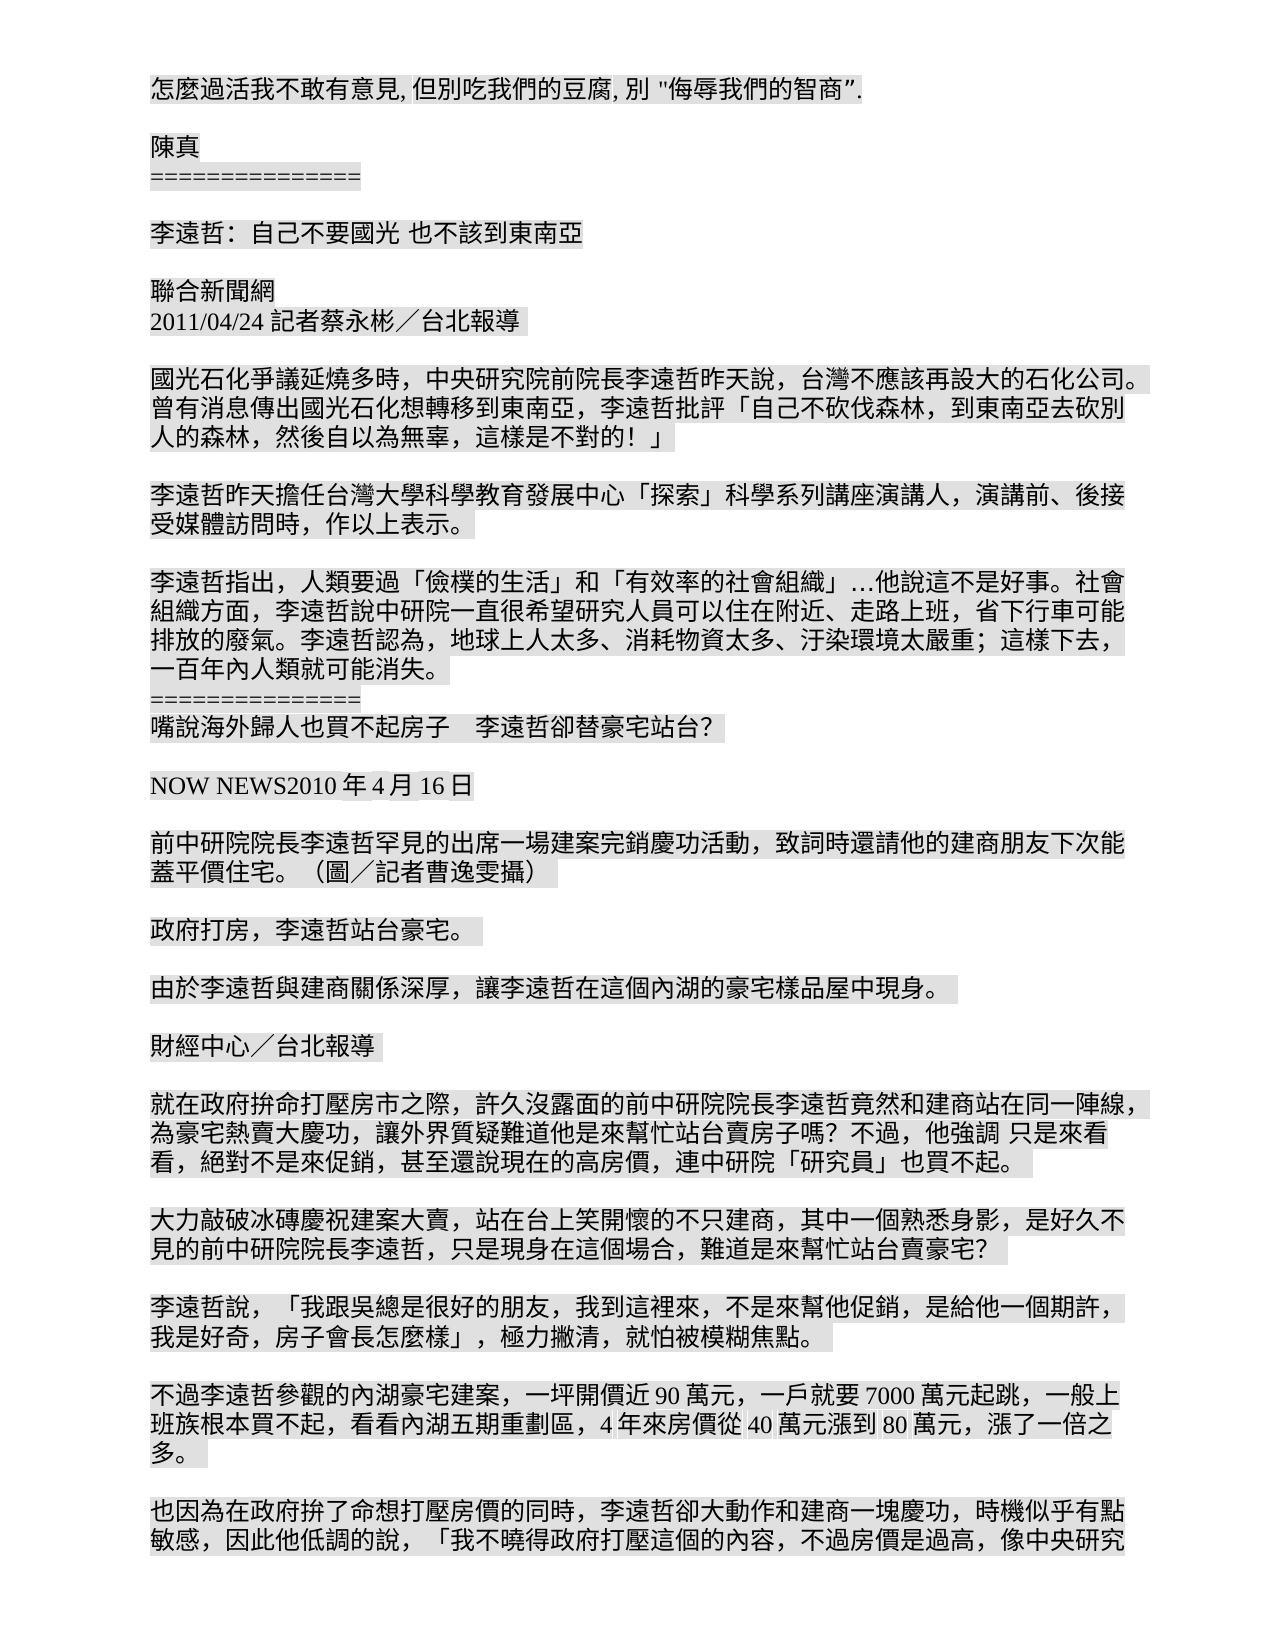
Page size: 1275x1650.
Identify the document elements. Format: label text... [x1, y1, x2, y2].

text 大約二十年前,在阿扁已成政治明星兼民主救星時,我不斷寫文章罵阿扁是 "天字第一號大壞蛋",引起很大的反彈或疑惑,特別是在他第一次當選總統時,更是老虎屁股摸不得,連寫文章對他稍有不敬少寫了個 "先生" 或少喊了一句 "總統" 都能引來蠢血沸騰的綠營支持的各種攻擊. 李遠哲也一樣,記得就在2000年選總統時,過去一直叫中研院的人不應涉入政治的李遠哲,自己卻變成阿扁的什麼國政顧問團,更在投票前夕辭職力挺. 記得當時我的信箱竟然瞬間塞爆了一堆所謂 "感動" 的轉寄信. 我只不過回了幾句,表示小弟一點都沒被感動,反倒是有點感冒,馬上招來各種辱罵攻擊與騷擾. 詐騙集團很多,但我們其實不能怪騙子,而只能怪自己太好騙. 前陣子在一片忙亂中,接到自稱並來電顯示是燦坤的電話,說要我更正一筆錯誤額外支出,接著銀行也來電顯示,說挽救方法是要我去提款機輸入什麼密碼以便驗證什麼碗糕. 我有聽沒有懂,但因為太忙於是就說 "隨便啦,你們要我做什麼我就照做." 後來才知是詐騙集團. 最近逮到嫌犯之一,法院來公文告知, 公文還附上被害人一覽表,一共六個,董事長也榮登金榜,被騙金額三萬.學姐說,這六傻既然傻蛋程度相近,不妨組成一個聯誼會. 我其實一點都不怪騙子,只怪自己涉世未深太好騙. 我想政治或各行各界也一樣,一堆騙子就明明白白在那兒活動,只是看你有沒有能力辨識而已. 李遠哲今天告誡世人說,我們要過 "儉僕的生活","否則人類在一百年內就會滅亡",他還鼓勵大家應該連車子也免了,就住在公司附近,每日走路上下班. 我覺得倒不如鼓勵大家搬到辦公室住好了,連房租也省了. 但我很納悶,就如媒體報導,當政府努力打壓房價之際,李遠哲卻毫不避嫌地替億萬豪宅站台,甚至他自己住的就是億萬豪宅! 這時候,他怎麼就忘記他自己所宣稱的以儉樸救人類救地球的大道理了? 他怎麼不跟董事長看齊呢? 我辛苦大半輩子,終於脫離租房子的無殼蝸牛命運,終於在一年前,以九成房貸買了房子,總價只有李遠哲豪宅的十分之一,空間非常小,小到我的書房連迴旋的空間也沒有,書也根本擺不下;同時還租了一間月租八百元的宿舍,方便學姐就近上下課過夜使用. 至少在儉樸這一點上,我想我肯定是要比李遠哲儉樸一百倍一千倍的,但我倒是從不認為自己儉樸. 而那些在我看來生活豪奢無度的正人君子們,卻老是喜歡對大家講什麼儉樸.你還相信嗎? 我不反對儉樸,但豪奢之人實在沒有資格講那些漂亮話.套句電影 “教父” 的話, 你要怎麼過活我不敢有意見, 但別吃我們的豆腐, 別 "侮辱我們的智商”. 陳真 =============== 李遠哲：自己不要國光 也不該到東南亞 聯合新聞網 2011/04/24 記者蔡永彬／台北報導 國光石化爭議延燒多時，中央研究院前院長李遠哲昨天說，台灣不應該再設大的石化公司。曾有消息傳出國光石化想轉移到東南亞，李遠哲批評「自己不砍伐森林，到東南亞去砍別人的森林，然後自以為無辜，這樣是不對的！」 李遠哲昨天擔任台灣大學科學教育發展中心「探索」科學系列講座演講人，演講前、後接受媒體訪問時，作以上表示。 李遠哲指出，人類要過「儉樸的生活」和「有效率的社會組織」…他說這不是好事。社會組織方面，李遠哲說中研院一直很希望研究人員可以住在附近、走路上班，省下行車可能排放的廢氣。李遠哲認為，地球上人太多、消耗物資太多、汙染環境太嚴重；這樣下去，一百年內人類就可能消失。 =============== 嘴說海外歸人也買不起房子 李遠哲卻替豪宅站台？ NOW NEWS2010年4月16日 前中研院院長李遠哲罕見的出席一場建案完銷慶功活動，致詞時還請他的建商朋友下次能蓋平價住宅。（圖／記者曹逸雯攝） 政府打房，李遠哲站台豪宅。 由於李遠哲與建商關係深厚，讓李遠哲在這個內湖的豪宅樣品屋中現身。 財經中心／台北報導 就在政府拚命打壓房市之際，許久沒露面的前中研院院長李遠哲竟然和建商站在同一陣線，為豪宅熱賣大慶功，讓外界質疑難道他是來幫忙站台賣房子嗎？不過，他強調 只是來看看，絕對不是來促銷，甚至還說現在的高房價，連中研院「研究員」也買不起。 大力敲破冰磚慶祝建案大賣，站在台上笑開懷的不只建商，其中一個熟悉身影，是好久不見的前中研院院長李遠哲，只是現身在這個場合，難道是來幫忙站台賣豪宅？ 李遠哲說，「我跟吳總是很好的朋友，我到這裡來，不是來幫他促銷，是給他一個期許，我是好奇，房子會長怎麼樣」，極力撇清，就怕被模糊焦點。 不過李遠哲參觀的內湖豪宅建案，一坪開價近90萬元，一戶就要7000萬元起跳，一般上班族根本買不起，看看內湖五期重劃區，4年來房價從40萬元漲到80萬元，漲了一倍之多。 也因為在政府拚了命想打壓房價的同時，李遠哲卻大動作和建商一塊慶功，時機似乎有點敏感，因此他低調的說，「我不曉得政府打壓這個的內容，不過房價是過高，像中央研究院的歸國學人回來這裡，也住不起房子」。 即使開口嫌房貴，但李遠哲住的也是價值7000萬元的大直豪宅，這幾年下來也漲了不少，現在和建商站在同一陣線，也難免引發外界聯想。（新聞來源：東森新聞記者黃宇潔、潘凱峰） ============= 張忠謀、李遠哲超凡水岸豪宅 時報周刊 / 報導/吳恕 攝影/周茂麟 \\ May 22, 2009 因為不景氣，韜光養晦了好長一段時間的台北「新名人巷」——大直明水路，最近又再度亮起來了！台積電董事長張忠謀與夫人張淑芬，今年四月搬進以兩億元天價購買的「帝景水花園」豪邸。中央研究院院長李遠哲回國定居至今，一直沒有在台北購屋置產，最近也不約而同地，在明水路上的「輕井澤」訂購一戶一百一十五坪的水岸豪宅。 大直明水路水岸豪宅背山面河，360度的開闊視野，吸引政商名流進駐。 張忠謀與李遠哲，一位是全台最重量級的企業家，一位是全台最具影響力的諾貝爾獎學者，兩位明星人物，就住在毗鄰的兩棟建築；有趣的是，這兩棟建築的建築風格及品味，都反映出他們截然不同的特質。 其實，在台北市有兩條名聞遐邇的「名人巷」，資格最老的是位於東區的大安路，發展至今，已有三十年歷史；而後起之秀則是大直的明水路，崛起也只不過是最近十年的事。然而，新名人巷卻已經隱隱形成後來居上的聲勢。 從台北市區到大直明水路，不過才十五分鐘的車程，然而走進明水路，雖然也是櫛比鱗次的高樓大廈，但是絕大部分的建築，卻是經過精彫細琢的作品，因此，呈現的市容景觀，是優雅而帶著點富貴氣。 明水路最吸引人的是背山面河，三百六十度的開闊視野，從這裡隔著基隆河眺望台北市，視野相當遼闊，會讓人產生恍若隔世的錯覺，往往會將工作上的繁忙勞頓拋置腦後。因為如此，明水路才會成為眾多名人趨之若鶩進駐之地。 張忠謀豪邸，位於「帝景水花園第五期」，是由名建築師黃永洪所設計的兩棟雙併大樓；他以兩億元買下最頂部的兩個樓層，打通成兩百八十坪的樓中樓。三年前，張忠謀買進的時機，正是建商在明水路打出「水岸豪宅」的推案最高峰，推出的預售行情，與信義計畫區不相上下，每坪單價直逼七十萬元；然而，去年七月，帝景陸續完工交屋時，價格已經滑落至不到六十萬元。以目前的行情估算，張忠謀賠了至少三千多萬元。 走進帝景水花園，第一印象就是富貴逼人，首先映入眼簾的是名為「天馬池」的水景設計，池中央擺著一座金碧輝煌的太陽神像，十分搶眼；舉頭看整棟建築外觀，建築大師黃永洪運用了許多建築語彙，使得建築外觀的線條，顯得相當複雜；進入門廳，設計也十分華麗，從指紋辨識器到牆上的燈飾，給人一種「超級豪宅」的感覺。 一直住在中研院研究院路官舍的李遠哲，近兩、三年來，陸續看過不少新完成的豪宅，包括信義計畫區的「信義之星」及市中心的「元大花園廣場」；去年三月間，他到明水路看房子，就被輕井澤所吸引，前後看了十幾次之後，他透過好友吳姓建商向忠泰建設洽詢議價。 輕井澤目前的行情，每坪喊價六十五萬至七十五萬元，由於只有六十五戶，而且營建品質有日本鹿島建設背書，建築品味又散發出較帝景濃厚的人文氣息；因此，雖然每坪單價比帝景高出十萬元，銷售成績仍然相當不錯，目前僅剩下十戶餘屋。 在建商意思意思打個折之後，李遠哲以六千萬元左右買下輕井潭Ｂ棟三樓；由於他的夫人吳錦麗不喜歡高樓層，因此買在三樓，面積共一百一十五坪。據了解，目前正在裝潢，預計年底前就可以進駐。 輕井澤的開發商「忠泰建設」，將此案視為代表作，不惜工本引進日本鹿島建設的規畫設計及營建技術；因此，呈現出日式沈穩內斂的建築風格及雅緻的庭園造景，在明水路上獨樹一格，儼然成為明水路上的一座新地標。 這座地標建築，最令人激賞的就是被當做門面的ＡＣＱＡ水景。因為基地面積大，輕井澤前方的廣場，就有五百多坪，而以日本輕井澤著名的絹絲瀑布為設計意象的水瀑，就占了一百多坪。 明水路上的名宅，十之八、九都以開放空間，申請容積獎勵，依規定不能用圍牆、欄柵將開放空間封起來；然而，幾乎所有的開放空間，全都被封起來成為私人空間。與鄰居相比，輕井澤的水景並沒有用圍牆封起來，因此氣度就更顯得超凡。 人與住宅氣韻相親。「晶圓教父」張忠謀，像個叱咤風雲的帝王；而帝景水花園，就像是與他相襯的皇后，氣質雍容而華貴。李遠哲則是個學者，深沈而內斂；而輕井澤則像是個氣質仕女，令人百看不厭。 [150, 75, 1125, 1556]
